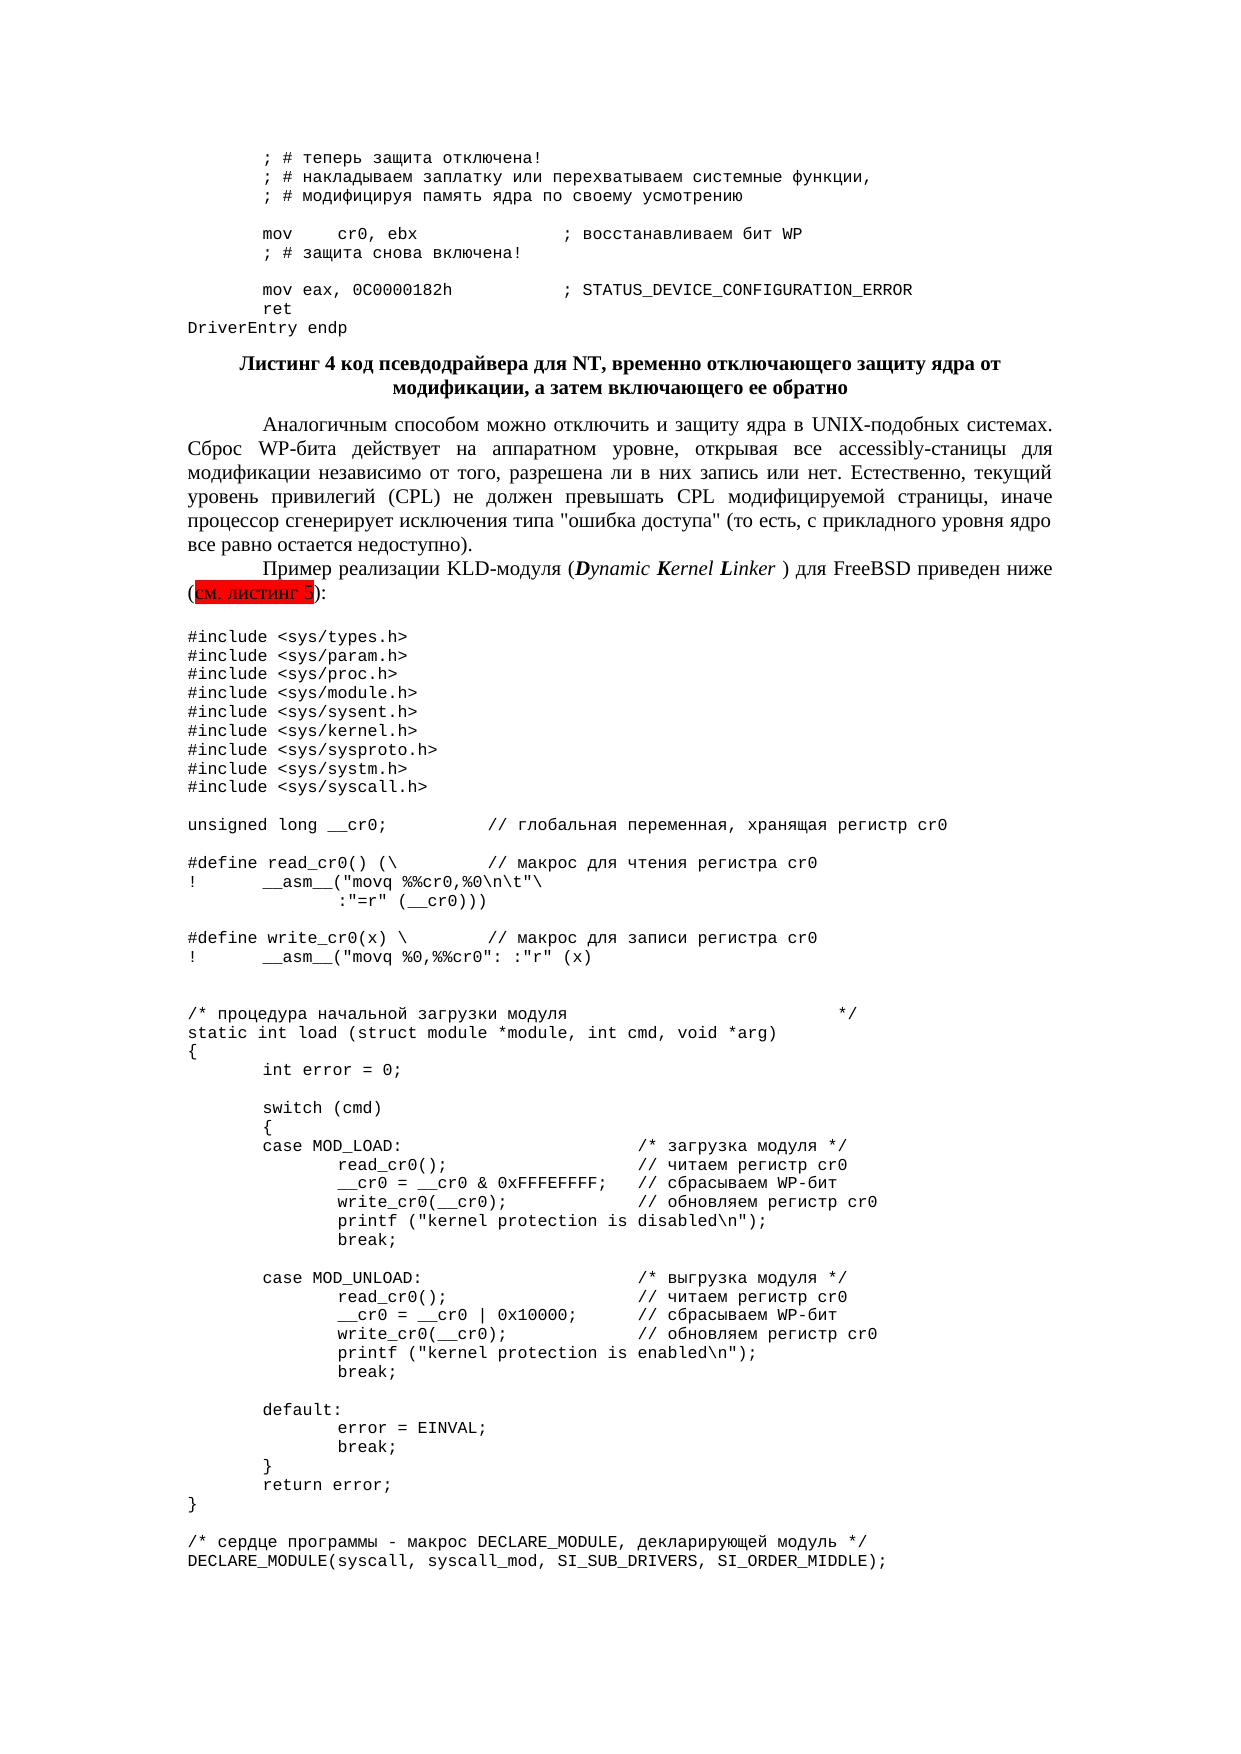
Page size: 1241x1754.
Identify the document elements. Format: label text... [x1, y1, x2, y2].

text Аналогичным способом можно отключить и защиту ядра в UNIX-подобных системах. Сброс WP-бита действует на аппаратном уровне, открывая все accessibly-станицы для модификации независимо от того, разрешена ли в них запись или нет. Естественно, текущий уровень привилегий (CPL) не должен превышать CPL модифицируемой страницы, иначе процессор сгенерирует исключения типа "ошибка доступа" (то есть, с прикладного уровня ядро все равно остается недоступно). [187, 412, 1053, 556]
text int error = 0; [187, 1062, 1053, 1081]
text #include <sys/systm.h> [187, 760, 1053, 779]
text { [187, 1118, 1053, 1137]
text DriverEntry endp [187, 320, 1053, 338]
text error = EINVAL; [187, 1420, 1053, 1439]
text switch (cmd) [187, 1099, 1053, 1118]
text break; [187, 1439, 1053, 1458]
text ; # накладываем заплатку или перехватываем системные функции, [187, 169, 1053, 188]
text :"=r" (__cr0))) [187, 892, 1053, 911]
text default: [187, 1401, 1053, 1420]
text { [187, 1043, 1053, 1062]
text #include <sys/syscall.h> [187, 779, 1053, 798]
text #define write_cr0(x) \ // макрос для записи регистра cr0 [187, 930, 1053, 949]
text printf ("kernel protection is enabled\n"); [187, 1345, 1053, 1363]
text /* сердце программы - макрос DECLARE_MODULE, декларирующей модуль */ [187, 1533, 1053, 1552]
text mov eax, 0C0000182h ; STATUS_DEVICE_CONFIGURATION_ERROR [187, 282, 1053, 301]
text } [187, 1496, 1053, 1514]
text break; [187, 1232, 1053, 1250]
text write_cr0(__cr0); // обновляем регистр cr0 [187, 1194, 1053, 1213]
text static int load (struct module *module, int cmd, void *arg) [187, 1024, 1053, 1043]
text #include <sys/types.h> [187, 628, 1053, 647]
text #define read_cr0() (\ // макрос для чтения регистра cr0 [187, 854, 1053, 873]
text ; # защита снова включена! [187, 244, 1053, 263]
text DECLARE_MODULE(syscall, syscall_mod, SI_SUB_DRIVERS, SI_ORDER_MIDDLE); [187, 1552, 1053, 1571]
text /* процедура начальной загрузки модуля */ [187, 1005, 1053, 1024]
text case MOD_UNLOAD: /* выгрузка модуля */ [187, 1269, 1053, 1288]
text printf ("kernel protection is disabled\n"); [187, 1213, 1053, 1232]
text ! __asm__("movq %0,%%cr0": :"r" (x) [187, 949, 1053, 968]
text ! __asm__("movq %%cr0,%0\n\t"\ [187, 873, 1053, 892]
text write_cr0(__cr0); // обновляем регистр cr0 [187, 1326, 1053, 1345]
text #include <sys/module.h> [187, 685, 1053, 704]
text ; # теперь защита отключена! [187, 150, 1053, 169]
text __cr0 = __cr0 & 0xFFFEFFFF; // сбрасываем WP-бит [187, 1175, 1053, 1194]
text mov cr0, ebx ; восстанавливаем бит WP [187, 225, 1053, 244]
text } [187, 1458, 1053, 1477]
text read_cr0(); // читаем регистр cr0 [187, 1288, 1053, 1307]
text #include <sys/sysent.h> [187, 704, 1053, 722]
text #include <sys/kernel.h> [187, 722, 1053, 741]
text return error; [187, 1477, 1053, 1496]
text Пример реализации KLD-модуля (Dynamic Kernel Linker ) для FreeBSD приведен ниже (см. листинг 5): [187, 556, 1053, 604]
text #include <sys/sysproto.h> [187, 741, 1053, 760]
text #include <sys/param.h> [187, 647, 1053, 666]
text break; [187, 1363, 1053, 1382]
text ; # модифицируя память ядра по своему усмотрению [187, 188, 1053, 207]
text case MOD_LOAD: /* загрузка модуля */ [187, 1137, 1053, 1156]
text read_cr0(); // читаем регистр cr0 [187, 1156, 1053, 1175]
text unsigned long __cr0; // глобальная переменная, хранящая регистр cr0 [187, 817, 1053, 836]
text __cr0 = __cr0 | 0x10000; // сбрасываем WP-бит [187, 1307, 1053, 1326]
text #include <sys/proc.h> [187, 666, 1053, 685]
text ret [187, 301, 1053, 320]
text Листинг 4 код псевдодрайвера для NT, временно отключающего защиту ядра от модификации, а затем включающего ее обратно [187, 351, 1053, 399]
